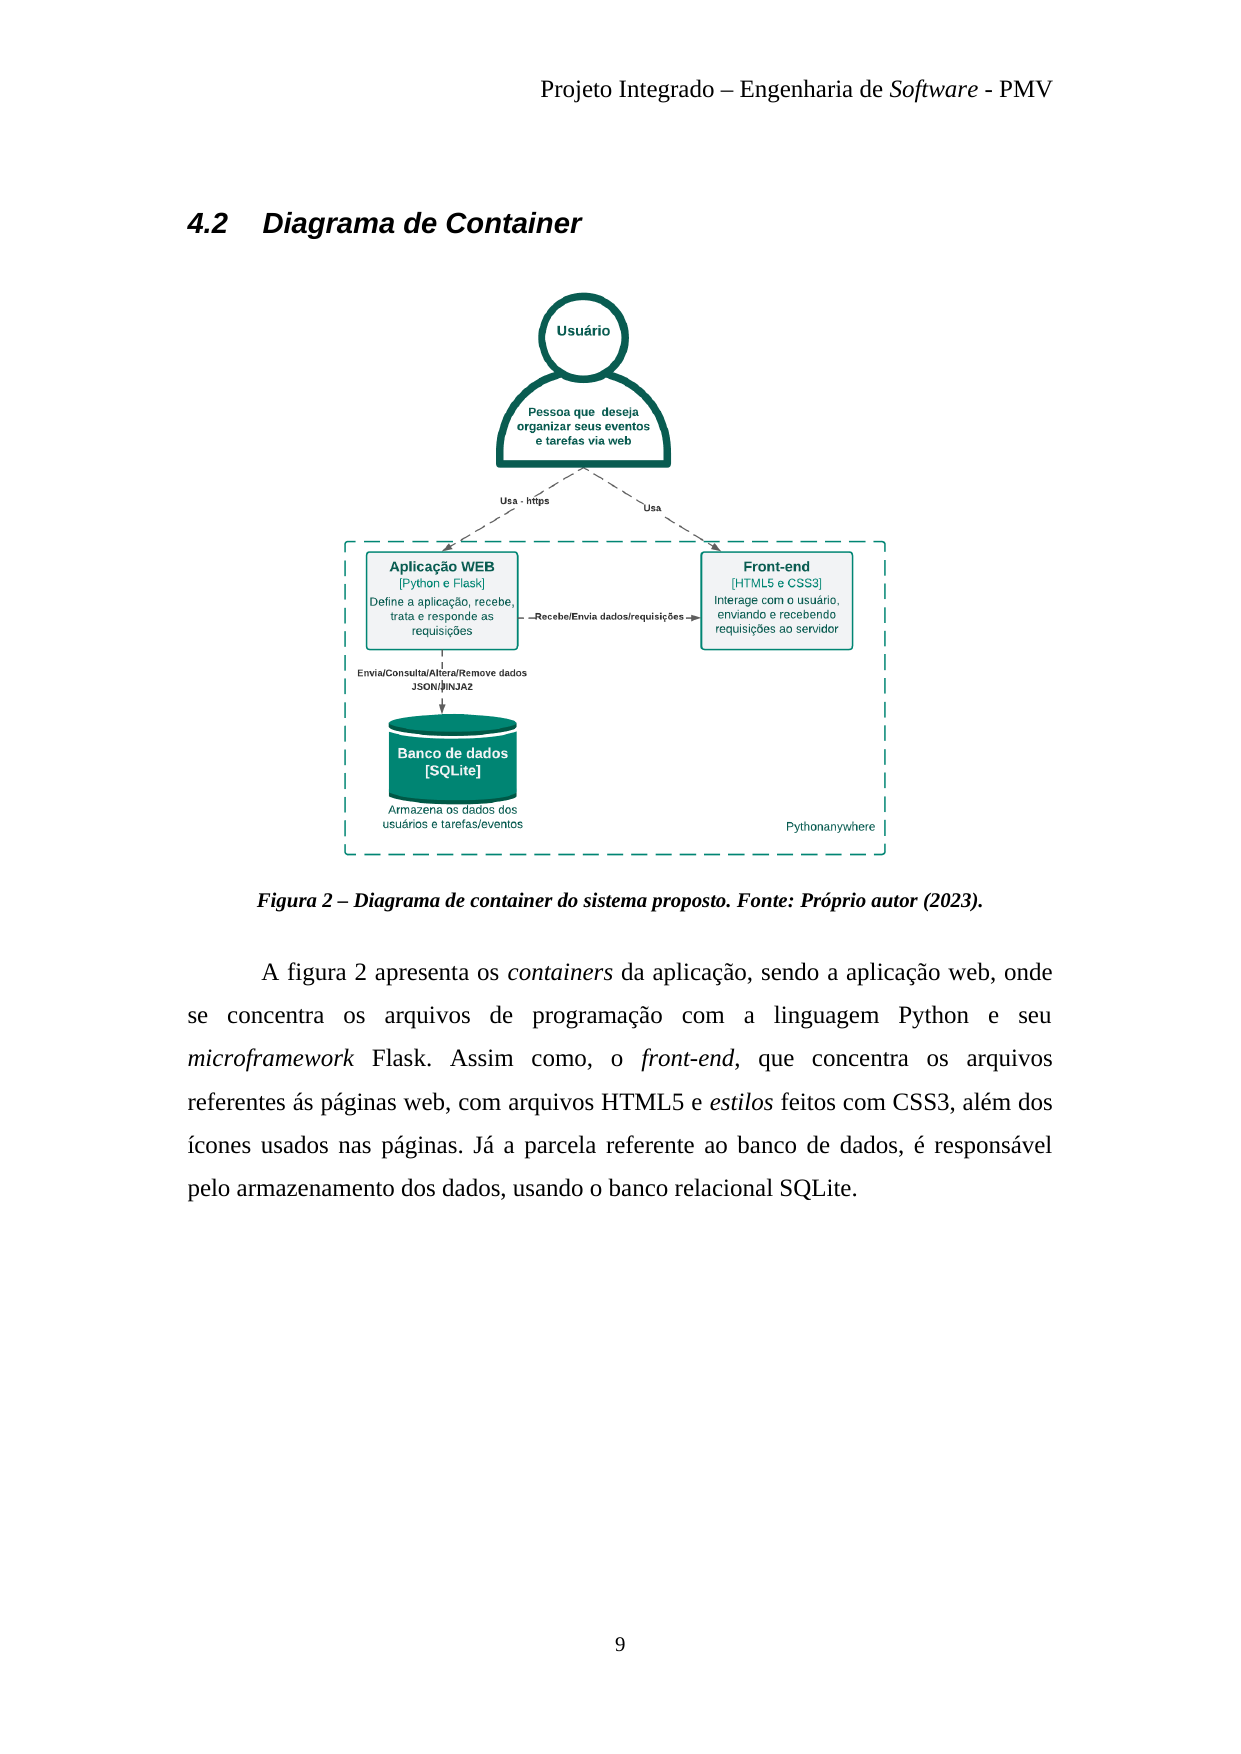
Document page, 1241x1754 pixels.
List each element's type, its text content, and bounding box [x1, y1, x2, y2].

text A figura 2 apresenta os containers da aplicação, sendo a aplicação web, onde se concentra os arquivos de programação com a linguagem Python e seu microframework Flask. Assim como, o front-end, que concentra os arquivos referentes ás páginas web, com arquivos HTML5 e estilos feitos com CSS3, além dos ícones usados nas páginas. Já a parcela referente ao banco de dados, é responsável pelo armazenamento dos dados, usando o banco relacional SQLite. [187, 957, 1053, 1202]
text Figura 2 – Diagrama de container do sistema proposto. Fonte: Próprio autor (2023). [187, 888, 1053, 912]
subtitle 4.2 Diagrama de Container [187, 206, 1053, 240]
picture [323, 264, 917, 876]
